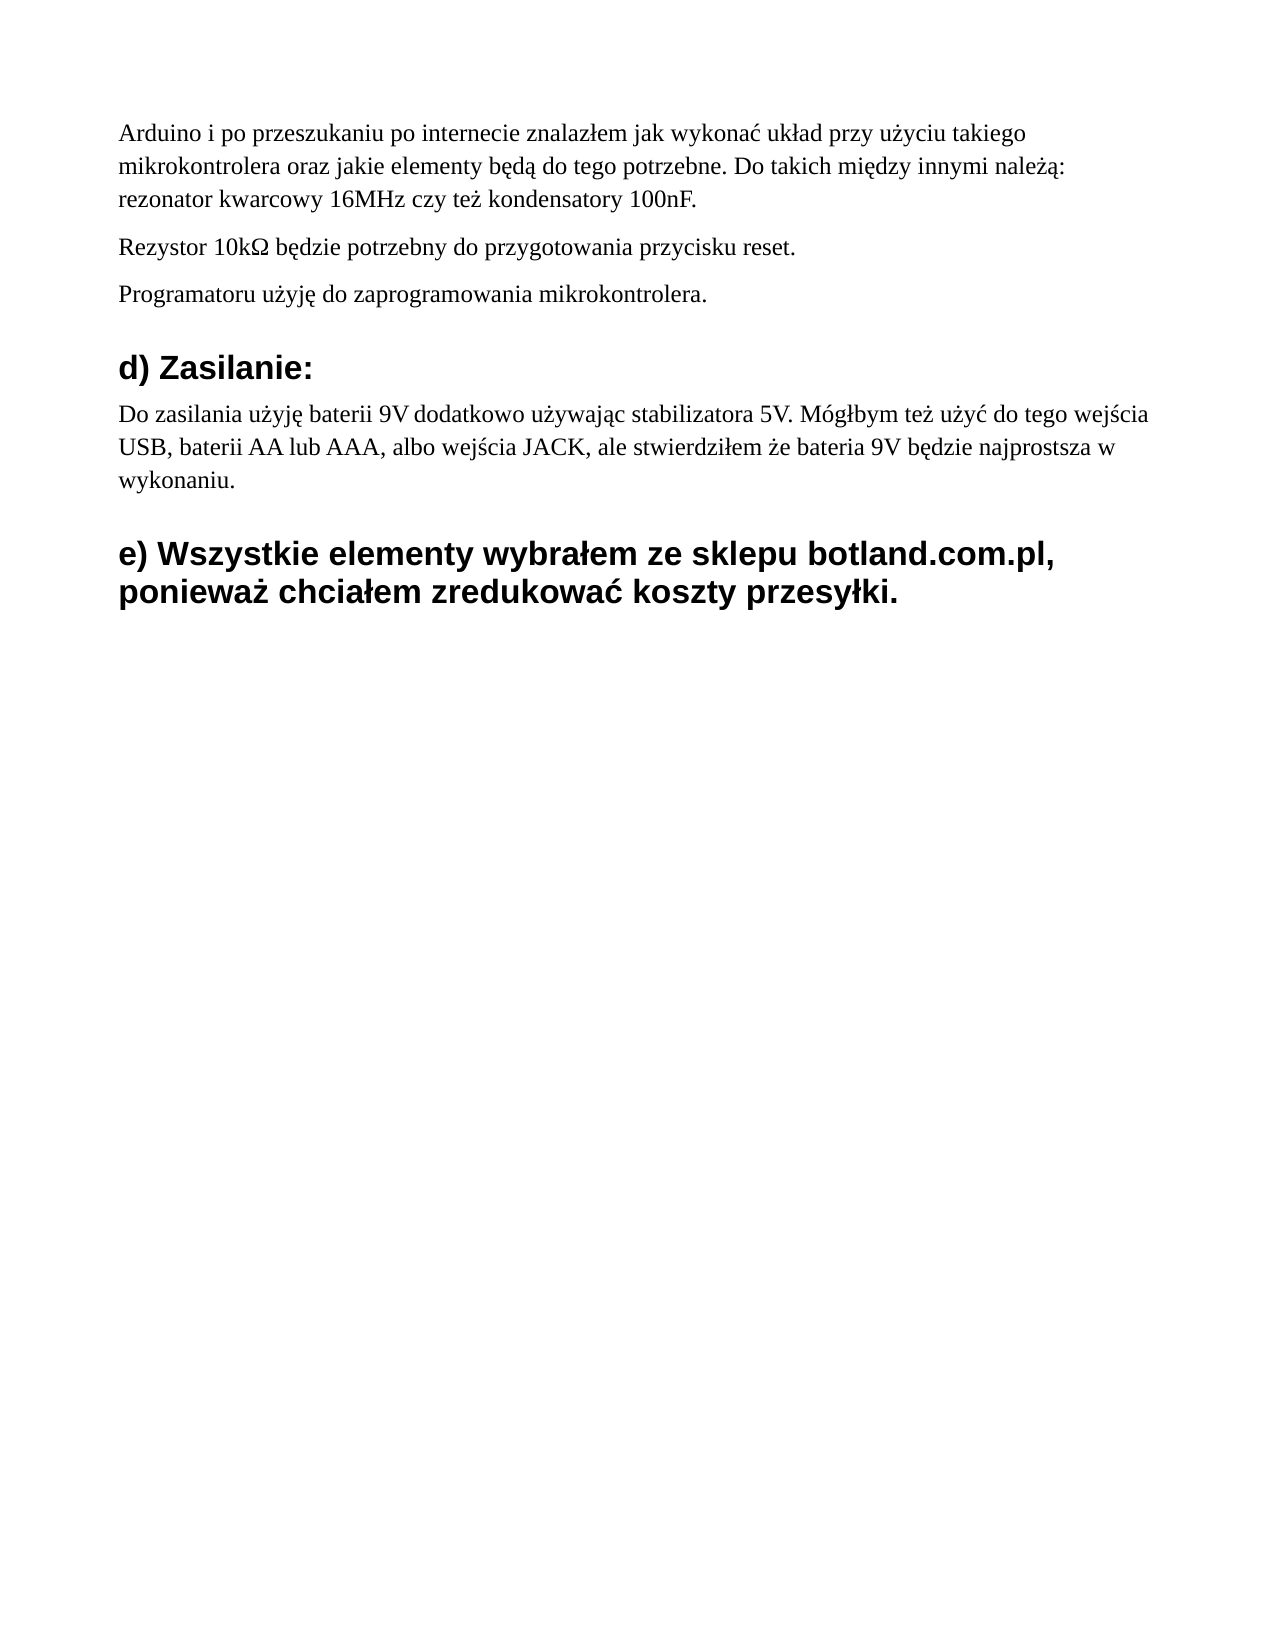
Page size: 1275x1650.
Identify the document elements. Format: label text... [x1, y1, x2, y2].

text Programatoru użyję do zaprogramowania mikrokontrolera. [118, 279, 1157, 308]
subtitle d) Zasilanie: [118, 348, 1157, 386]
text Do zasilania użyję baterii 9V dodatkowo używając stabilizatora 5V. Mógłbym też użyć do tego wejścia USB, baterii AA lub AAA, albo wejścia JACK, ale stwierdziłem że bateria 9V będzie najprostsza w wykonaniu. [118, 399, 1157, 494]
text Rezystor 10kΩ będzie potrzebny do przygotowania przycisku reset. [118, 232, 1157, 261]
subtitle e) Wszystkie elementy wybrałem ze sklepu botland.com.pl, ponieważ chciałem zredukować koszty przesyłki. [118, 533, 1157, 611]
text Arduino i po przeszukaniu po internecie znalazłem jak wykonać układ przy użyciu takiego mikrokontrolera oraz jakie elementy będą do tego potrzebne. Do takich między innymi należą: rezonator kwarcowy 16MHz czy też kondensatory 100nF. [118, 118, 1157, 213]
